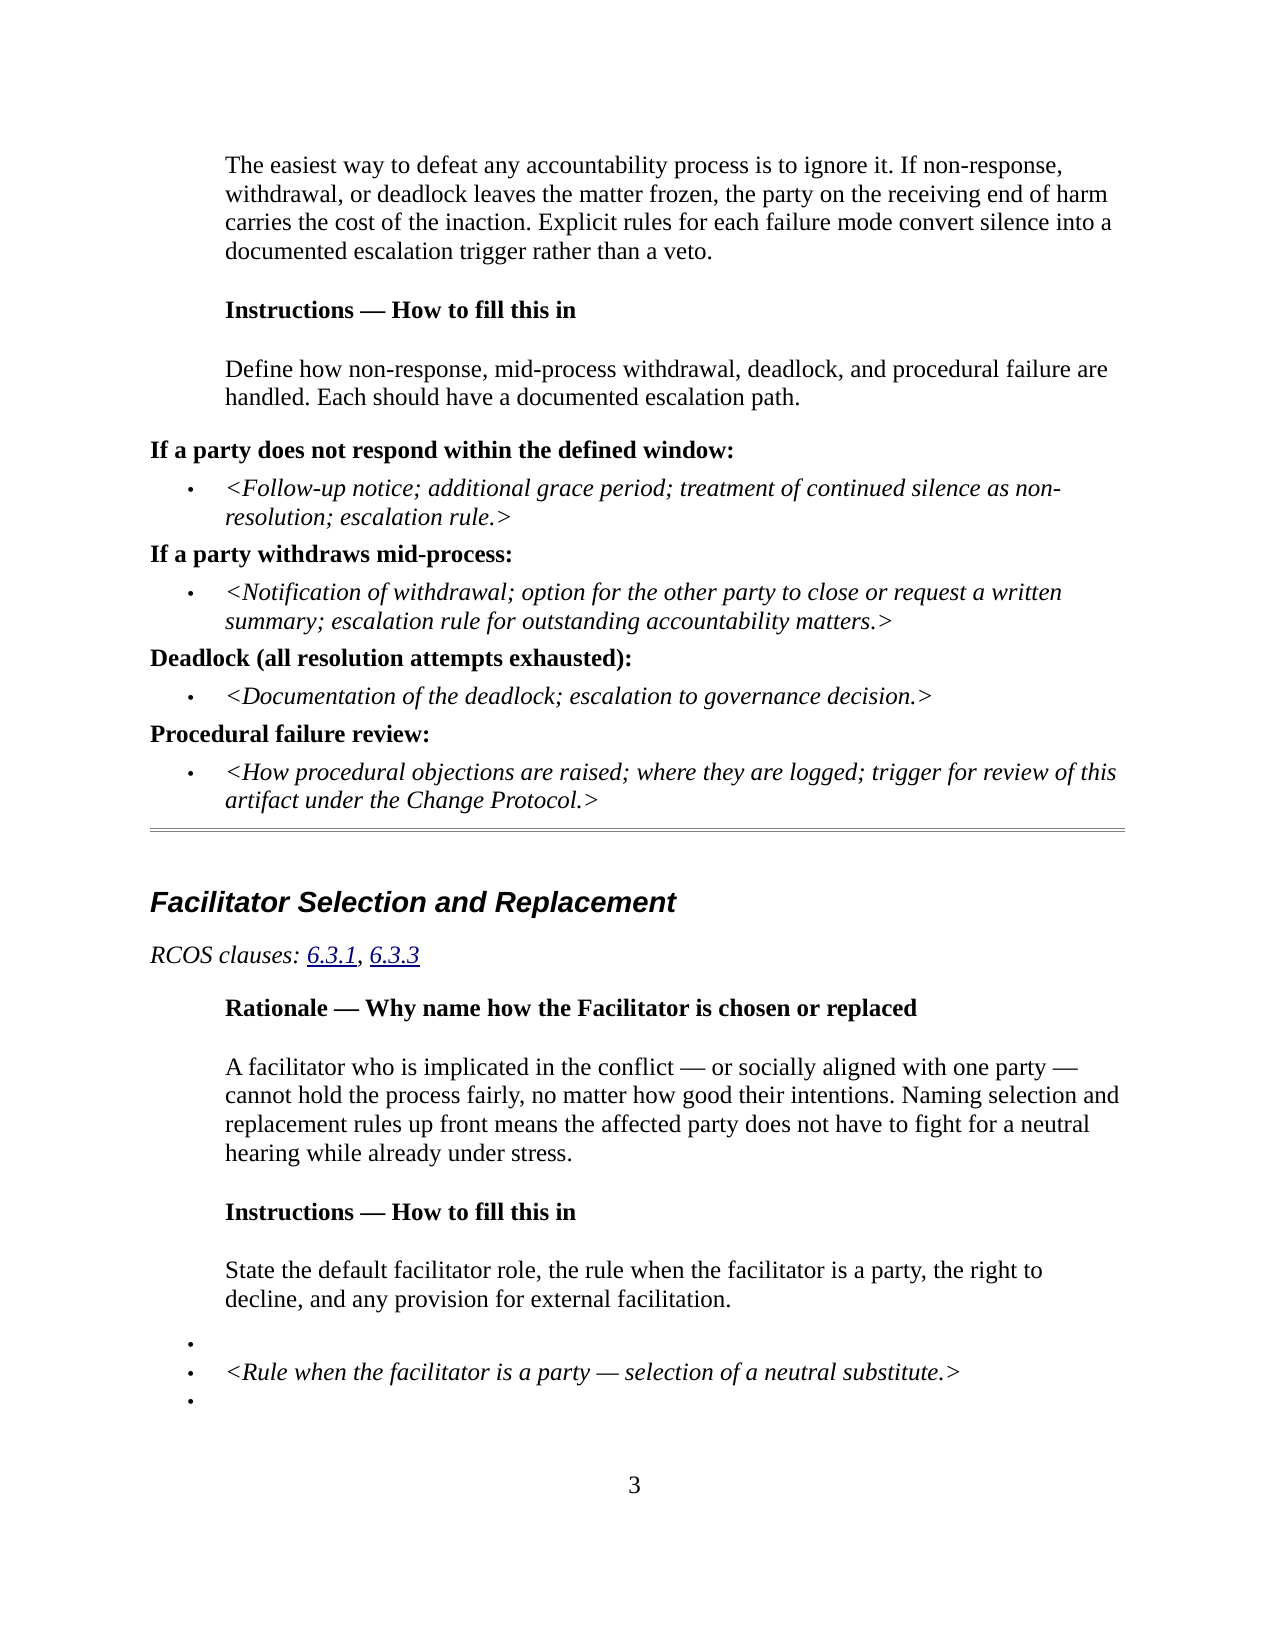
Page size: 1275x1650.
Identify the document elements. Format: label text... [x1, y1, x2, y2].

text Deadlock (all resolution attempts exhausted): [150, 643, 1125, 672]
text Define how non-response, mid-process withdrawal, deadlock, and procedural failure are handled. Each should have a documented escalation path. [225, 354, 1125, 411]
list <Documentation of the deadlock; escalation to governance decision.> [187, 681, 1125, 710]
text Rationale — Why name how the Facilitator is chosen or replaced [225, 993, 1125, 1022]
list <Rule when the facilitator is a party — selection of a neutral substitute.> [187, 1357, 1125, 1386]
list <How procedural objections are raised; where they are logged; trigger for review of this artifact under the Change Protocol.> [187, 757, 1125, 814]
text RCOS clauses: 6.3.1, 6.3.3 [150, 940, 1125, 969]
subtitle Facilitator Selection and Replacement [150, 885, 1125, 919]
text State the default facilitator role, the rule when the facilitator is a party, the right to decline, and any provision for external facilitation. [225, 1256, 1125, 1313]
text Instructions — How to fill this in [225, 1197, 1125, 1226]
text If a party withdraws mid-process: [150, 539, 1125, 568]
list <Notification of withdrawal; option for the other party to close or request a written summary; escalation rule for outstanding accountability matters.> [187, 577, 1125, 634]
text Instructions — How to fill this in [225, 295, 1125, 324]
text The easiest way to defeat any accountability process is to ignore it. If non-response, withdrawal, or deadlock leaves the matter frozen, the party on the receiving end of harm carries the cost of the inaction. Explicit rules for each failure mode convert silence into a documented escalation trigger rather than a veto. [225, 150, 1125, 265]
text A facilitator who is implicated in the conflict — or socially aligned with one party — cannot hold the process fairly, no matter how good their intentions. Naming selection and replacement rules up front means the affected party does not have to fight for a neutral hearing while already under stress. [225, 1052, 1125, 1167]
text Procedural failure review: [150, 719, 1125, 748]
list <Follow-up notice; additional grace period; treatment of continued silence as non-resolution; escalation rule.> [187, 473, 1125, 530]
text If a party does not respond within the defined window: [150, 435, 1125, 464]
